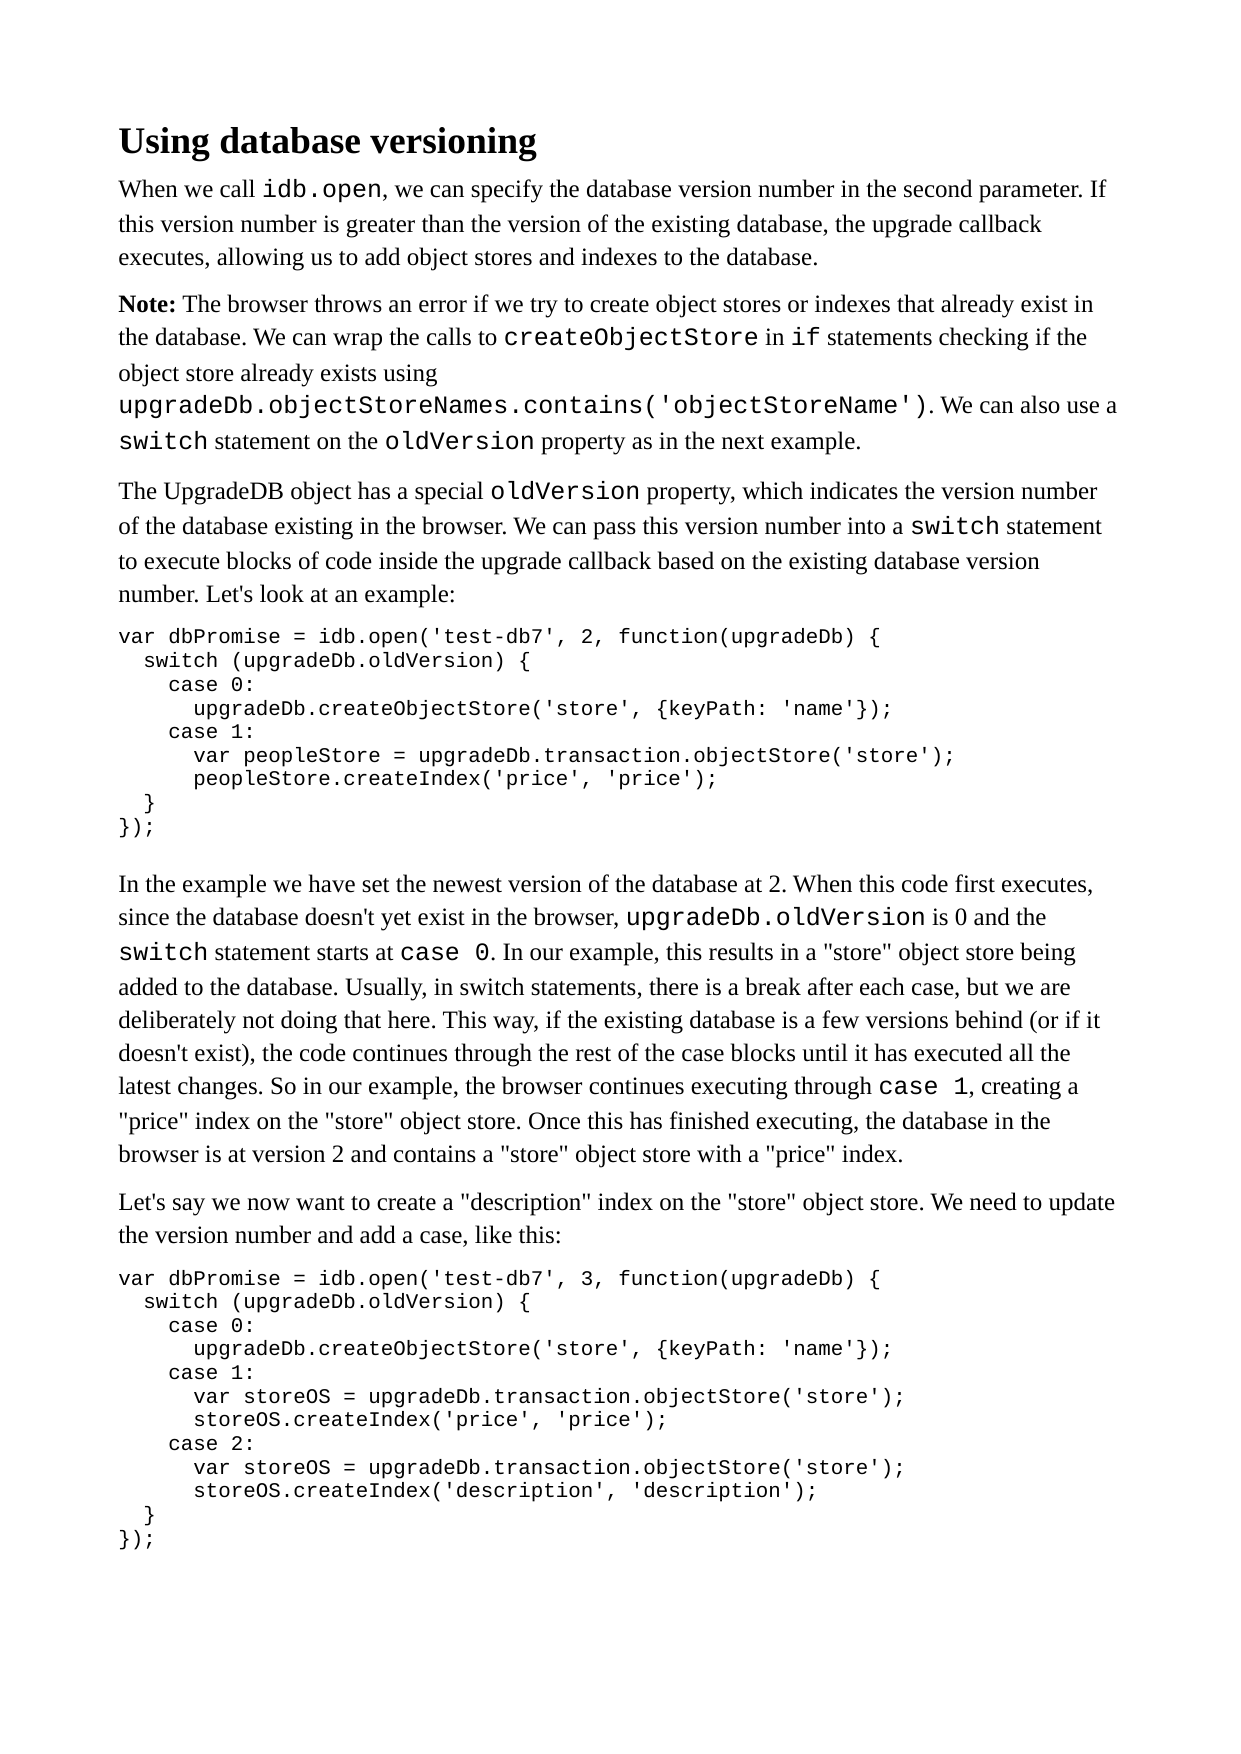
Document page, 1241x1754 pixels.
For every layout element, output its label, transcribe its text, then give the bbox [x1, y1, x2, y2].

text case 0: [118, 1315, 1122, 1338]
text switch (upgradeDb.oldVersion) { [118, 1291, 1122, 1315]
text var peopleStore = upgradeDb.transaction.objectStore('store'); [118, 745, 1122, 768]
text In the example we have set the newest version of the database at 2. When this code first executes, since the database doesn't yet exist in the browser, upgradeDb.oldVersion is 0 and the switch statement starts at case 0. In our example, this results in a "store" object store being added to the database. Usually, in switch statements, there is a break after each case, but we are deliberately not doing that here. This way, if the existing database is a few versions behind (or if it doesn't exist), the code continues through the rest of the case blocks until it has executed all the latest changes. So in our example, the browser continues executing through case 1, creating a "price" index on the "store" object store. Once this has finished executing, the database in the browser is at version 2 and contains a "store" object store with a "price" index. [118, 869, 1122, 1168]
text upgradeDb.createObjectStore('store', {keyPath: 'name'}); [118, 1338, 1122, 1362]
text } [118, 1504, 1122, 1528]
text Note: The browser throws an error if we try to create object stores or indexes that already exist in the database. We can wrap the calls to createObjectStore in if statements checking if the object store already exists using upgradeDb.objectStoreNames.contains('objectStoreName'). We can also use a switch statement on the oldVersion property as in the next example. [118, 289, 1122, 457]
subtitle Using database versioning [118, 118, 1122, 161]
text case 2: [118, 1433, 1122, 1457]
text case 1: [118, 721, 1122, 745]
text case 1: [118, 1362, 1122, 1386]
text peopleStore.createIndex('price', 'price'); [118, 768, 1122, 792]
text switch (upgradeDb.oldVersion) { [118, 650, 1122, 674]
text var storeOS = upgradeDb.transaction.objectStore('store'); [118, 1457, 1122, 1480]
text case 0: [118, 674, 1122, 697]
text var dbPromise = idb.open('test-db7', 2, function(upgradeDb) { [118, 627, 1122, 650]
text upgradeDb.createObjectStore('store', {keyPath: 'name'}); [118, 697, 1122, 721]
text The UpgradeDB object has a special oldVersion property, which indicates the version number of the database existing in the browser. We can pass this version number into a switch statement to execute blocks of code inside the upgrade callback based on the existing database version number. Let's look at an example: [118, 476, 1122, 608]
text var dbPromise = idb.open('test-db7', 3, function(upgradeDb) { [118, 1267, 1122, 1291]
text }); [118, 1528, 1122, 1551]
text var storeOS = upgradeDb.transaction.objectStore('store'); [118, 1386, 1122, 1409]
text When we call idb.open, we can specify the database version number in the second parameter. If this version number is greater than the version of the existing database, the upgrade callback executes, allowing us to add object stores and indexes to the database. [118, 174, 1122, 271]
text } [118, 792, 1122, 816]
text Let's say we now want to create a "description" index on the "store" object store. We need to update the version number and add a case, like this: [118, 1187, 1122, 1249]
text storeOS.createIndex('price', 'price'); [118, 1409, 1122, 1433]
text storeOS.createIndex('description', 'description'); [118, 1480, 1122, 1504]
text }); [118, 816, 1122, 839]
